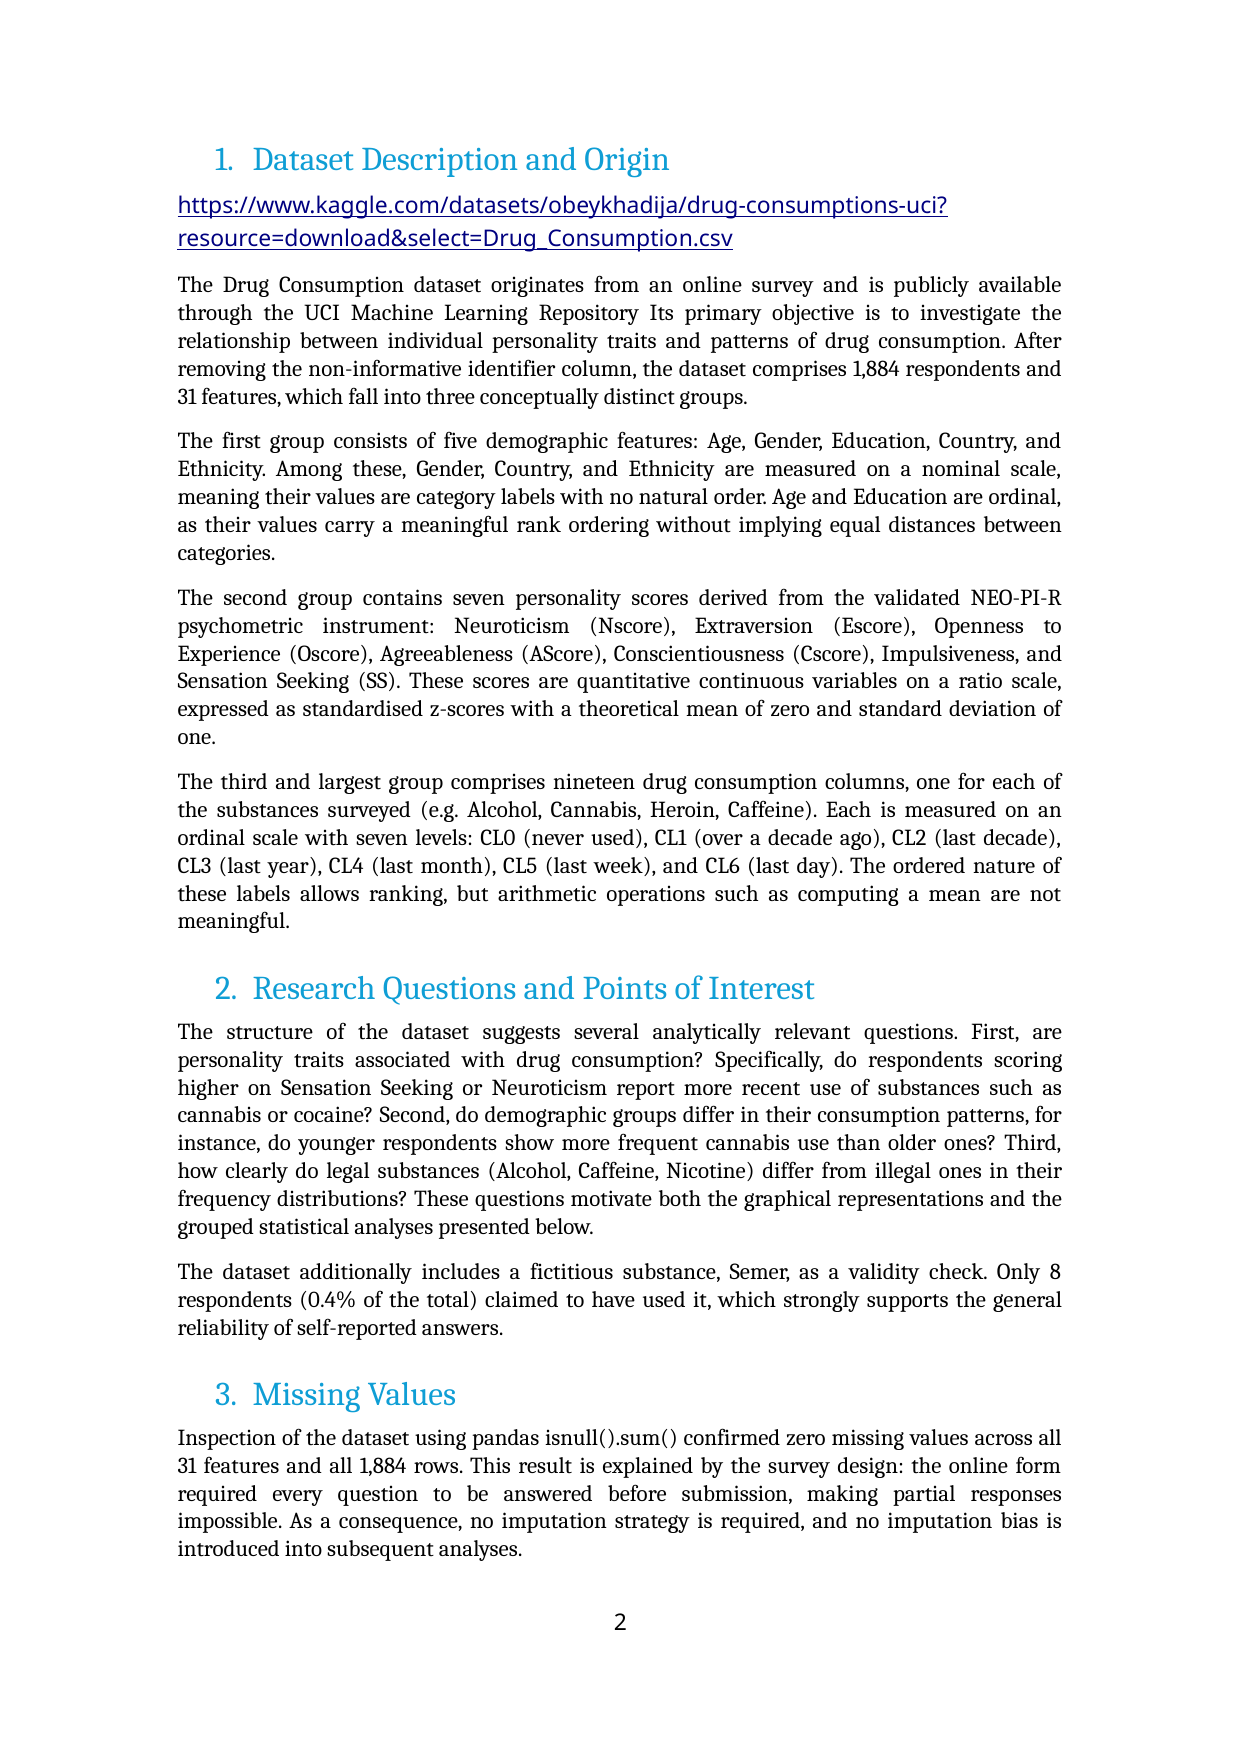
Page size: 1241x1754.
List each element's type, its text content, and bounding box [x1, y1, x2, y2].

text The structure of the dataset suggests several analytically relevant questions. First, are personality traits associated with drug consumption? Specifically, do respondents scoring higher on Sensation Seeking or Neuroticism report more recent use of substances such as cannabis or cocaine? Second, do demographic groups differ in their consumption patterns, for instance, do younger respondents show more frequent cannabis use than older ones? Third, how clearly do legal substances (Alcohol, Caffeine, Nicotine) differ from illegal ones in their frequency distributions? These questions motivate both the graphical representations and the grouped statistical analyses presented below. [177, 1018, 1063, 1240]
text The first group consists of five demographic features: Age, Gender, Education, Country, and Ethnicity. Among these, Gender, Country, and Ethnicity are measured on a nominal scale, meaning their values are category labels with no natural order. Age and Education are ordinal, as their values carry a meaningful rank ordering without implying equal distances between categories. [177, 428, 1063, 566]
text The dataset additionally includes a fictitious substance, Semer, as a validity check. Only 8 respondents (0.4% of the total) claimed to have used it, which strongly supports the general reliability of self-reported answers. [177, 1258, 1063, 1341]
subtitle Research Questions and Points of Interest [215, 969, 1063, 1008]
subtitle Dataset Description and Origin [215, 140, 1063, 178]
text The third and largest group comprises nineteen drug consumption columns, one for each of the substances surveyed (e.g. Alcohol, Cannabis, Heroin, Caffeine). Each is measured on an ordinal scale with seven levels: CL0 (never used), CL1 (over a decade ago), CL2 (last decade), CL3 (last year), CL4 (last month), CL5 (last week), and CL6 (last day). The ordered nature of these labels allows ranking, but arithmetic operations such as computing a mean are not meaningful. [177, 769, 1063, 935]
text https://www.kaggle.com/datasets/obeykhadija/drug-consumptions-uci?resource=download&select=Drug_Consumption.csv [177, 189, 1063, 253]
subtitle Missing Values [215, 1376, 1063, 1414]
text The Drug Consumption dataset originates from an online survey and is publicly available through the UCI Machine Learning Repository Its primary objective is to investigate the relationship between individual personality traits and patterns of drug consumption. After removing the non-informative identifier column, the dataset comprises 1,884 respondents and 31 features, which fall into three conceptually distinct groups. [177, 272, 1063, 410]
text Inspection of the dataset using pandas isnull().sum() confirmed zero missing values across all 31 features and all 1,884 rows. This result is explained by the survey design: the online form required every question to be answered before submission, making partial responses impossible. As a consequence, no imputation strategy is required, and no imputation bias is introduced into subsequent analyses. [177, 1424, 1063, 1563]
text The second group contains seven personality scores derived from the validated NEO-PI-R psychometric instrument: Neuroticism (Nscore), Extraversion (Escore), Openness to Experience (Oscore), Agreeableness (AScore), Conscientiousness (Cscore), Impulsiveness, and Sensation Seeking (SS). These scores are quantitative continuous variables on a ratio scale, expressed as standardised z-scores with a theoretical mean of zero and standard deviation of one. [177, 584, 1063, 751]
